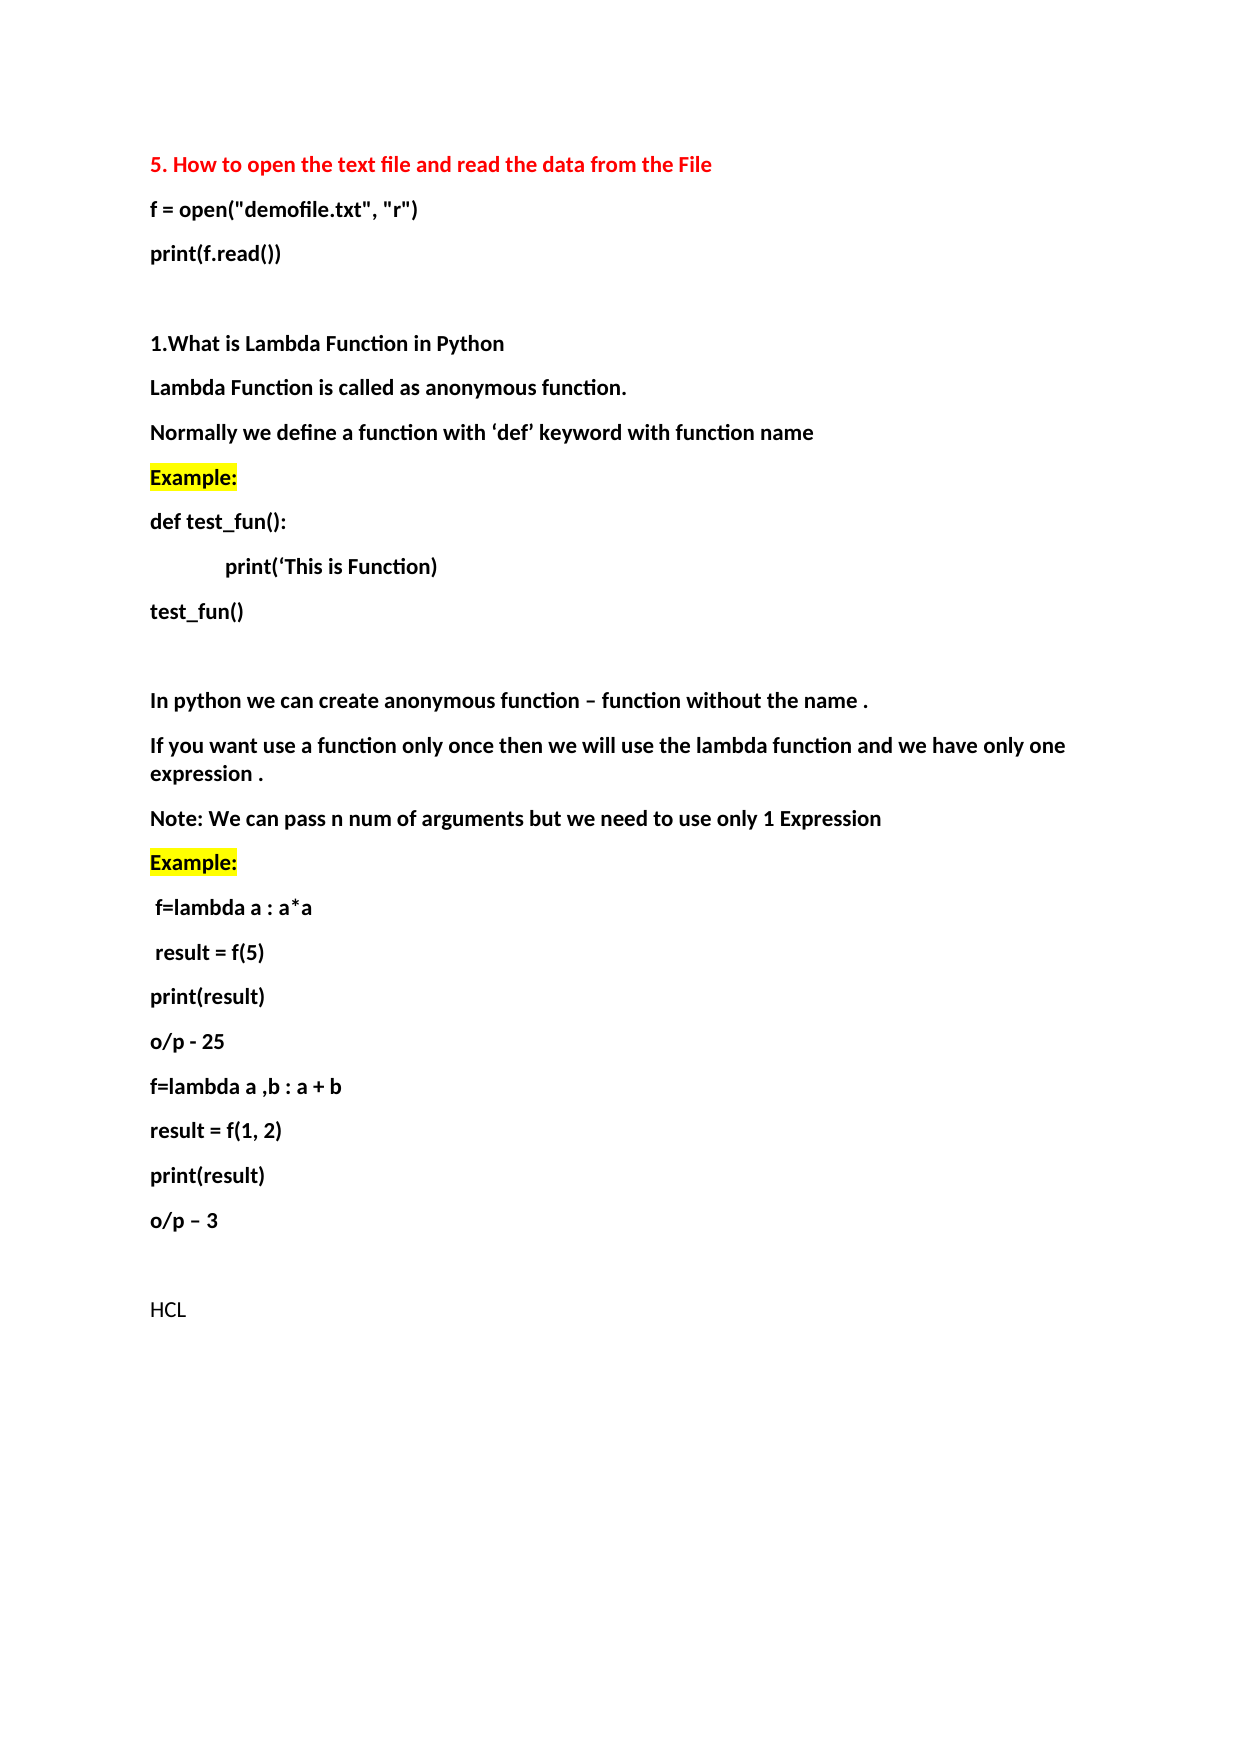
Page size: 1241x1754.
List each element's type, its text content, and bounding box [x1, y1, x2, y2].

text 5. How to open the text file and read the data from the File [150, 150, 1090, 178]
text test_fun() [150, 597, 1090, 625]
text result = f(1, 2) [150, 1116, 1090, 1144]
text Lambda Function is called as anonymous function. [150, 373, 1090, 401]
text o/p - 25 [150, 1027, 1090, 1055]
text Note: We can pass n num of arguments but we need to use only 1 Expression [150, 804, 1090, 832]
text f=lambda a : a*a [150, 893, 1090, 921]
text print(result) [150, 982, 1090, 1010]
text If you want use a function only once then we will use the lambda function and we have only one expression . [150, 731, 1090, 787]
text f=lambda a ,b : a + b [150, 1072, 1090, 1100]
text Normally we define a function with ‘def’ keyword with function name [150, 418, 1090, 446]
text def test_fun(): [150, 507, 1090, 536]
text o/p – 3 [150, 1206, 1090, 1234]
text HCL [150, 1295, 1090, 1323]
text 1.What is Lambda Function in Python [150, 329, 1090, 357]
text print(result) [150, 1161, 1090, 1189]
text result = f(5) [150, 938, 1090, 966]
text Example: [150, 848, 1090, 876]
text In python we can create anonymous function – function without the name . [150, 686, 1090, 714]
text Example: [150, 463, 1090, 491]
text f = open("demofile.txt", "r") [150, 195, 1090, 223]
text print(f.read()) [150, 239, 1090, 267]
text print(‘This is Function) [150, 552, 1090, 580]
